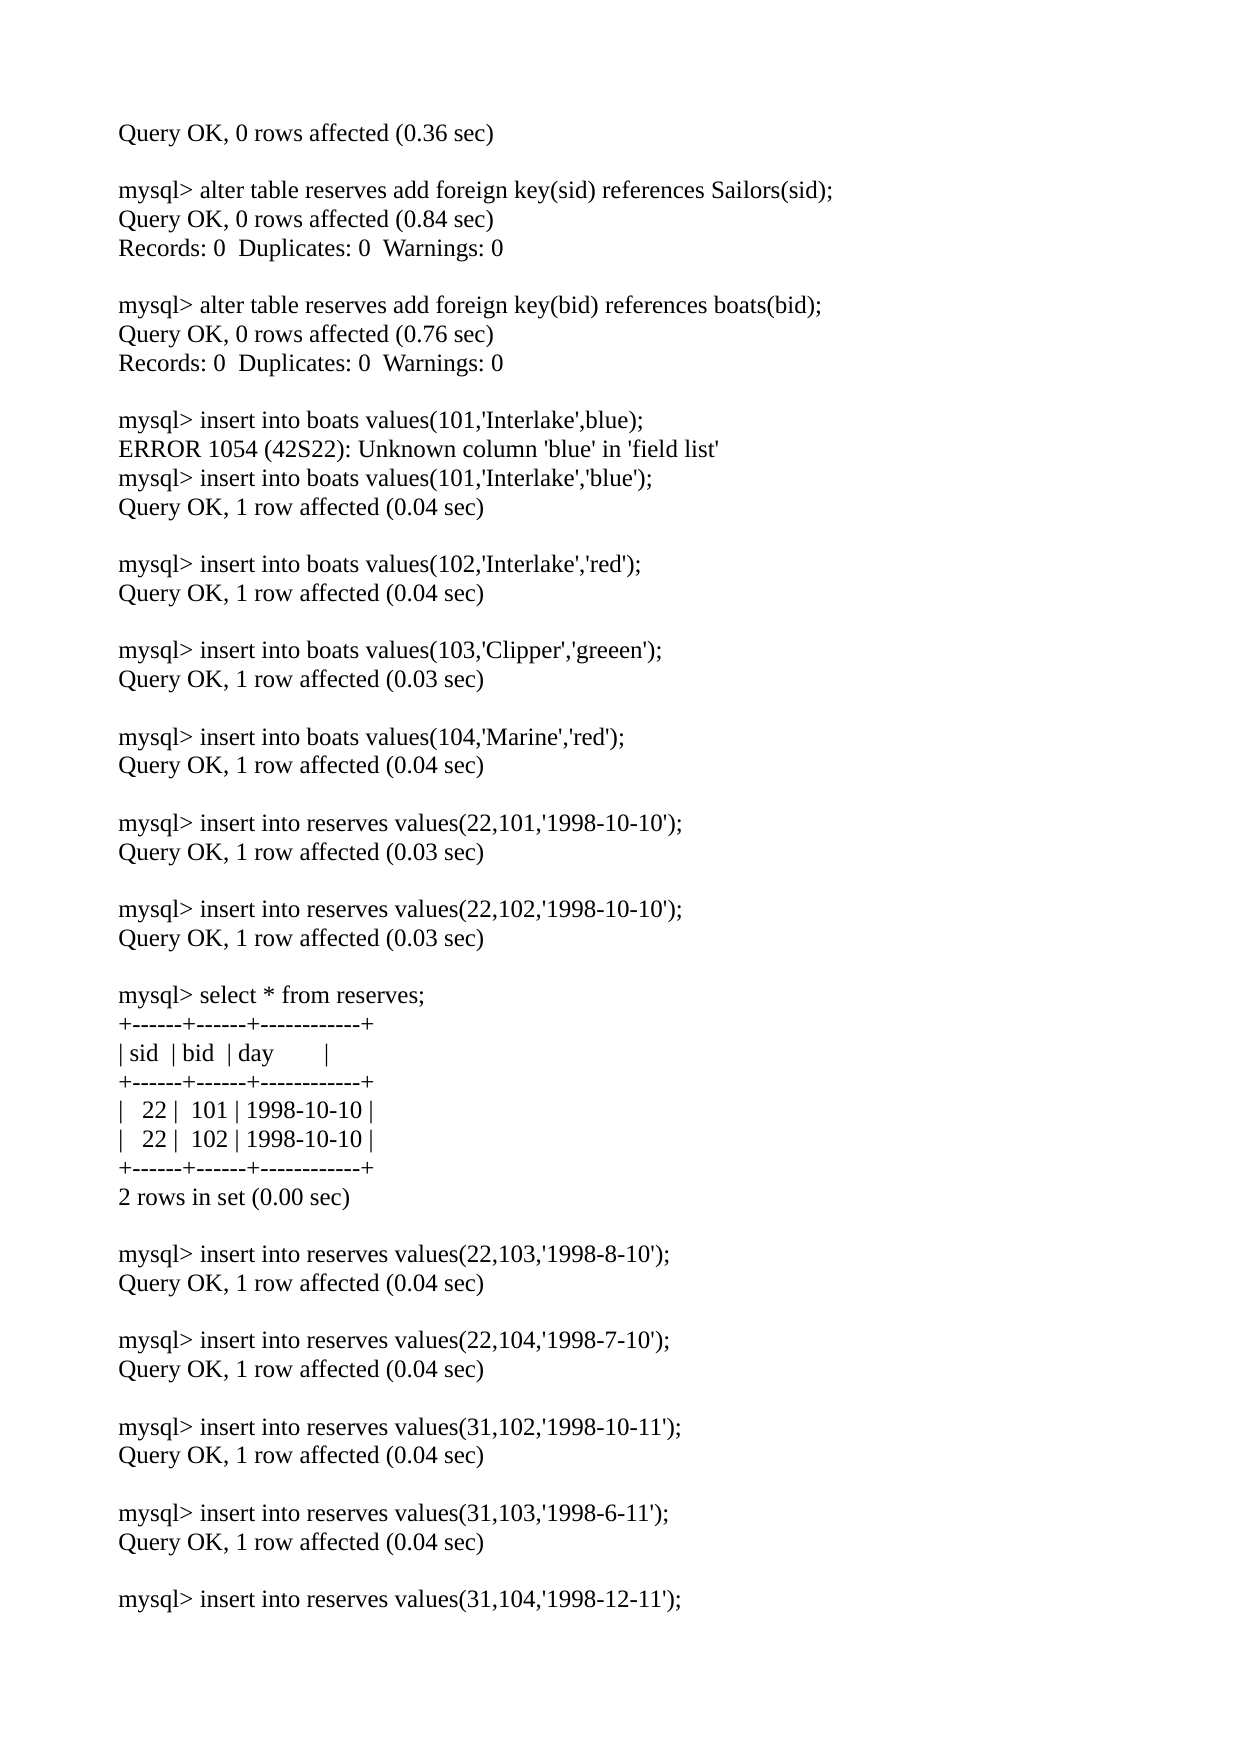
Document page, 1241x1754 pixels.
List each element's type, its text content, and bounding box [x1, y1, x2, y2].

text mysql> insert into reserves values(31,103,'1998-6-11'); [118, 1498, 1122, 1527]
text mysql> insert into reserves values(22,104,'1998-7-10'); [118, 1326, 1122, 1354]
text Query OK, 0 rows affected (0.84 sec) [118, 204, 1122, 233]
text mysql> insert into reserves values(22,101,'1998-10-10'); [118, 808, 1122, 837]
text mysql> insert into boats values(101,'Interlake',blue); [118, 406, 1122, 434]
text Query OK, 0 rows affected (0.36 sec) [118, 118, 1122, 147]
text mysql> insert into boats values(104,'Marine','red'); [118, 722, 1122, 751]
text +------+------+------------+ [118, 1067, 1122, 1096]
text Query OK, 1 row affected (0.04 sec) [118, 492, 1122, 521]
text mysql> select * from reserves; [118, 981, 1122, 1009]
text mysql> insert into reserves values(22,102,'1998-10-10'); [118, 894, 1122, 923]
text mysql> alter table reserves add foreign key(bid) references boats(bid); [118, 291, 1122, 319]
text Query OK, 0 rows affected (0.76 sec) [118, 319, 1122, 348]
text Query OK, 1 row affected (0.04 sec) [118, 1354, 1122, 1383]
text mysql> insert into boats values(101,'Interlake','blue'); [118, 463, 1122, 492]
text mysql> insert into reserves values(31,102,'1998-10-11'); [118, 1412, 1122, 1441]
text +------+------+------------+ [118, 1153, 1122, 1182]
text Records: 0 Duplicates: 0 Warnings: 0 [118, 348, 1122, 377]
text Query OK, 1 row affected (0.03 sec) [118, 837, 1122, 866]
text ERROR 1054 (42S22): Unknown column 'blue' in 'field list' [118, 434, 1122, 463]
text Query OK, 1 row affected (0.03 sec) [118, 664, 1122, 693]
text mysql> alter table reserves add foreign key(sid) references Sailors(sid); [118, 176, 1122, 204]
text | 22 | 101 | 1998-10-10 | [118, 1096, 1122, 1124]
text mysql> insert into reserves values(31,104,'1998-12-11'); [118, 1584, 1122, 1613]
text Query OK, 1 row affected (0.04 sec) [118, 751, 1122, 779]
text Query OK, 1 row affected (0.04 sec) [118, 578, 1122, 607]
text mysql> insert into reserves values(22,103,'1998-8-10'); [118, 1239, 1122, 1268]
text Query OK, 1 row affected (0.04 sec) [118, 1268, 1122, 1297]
text Records: 0 Duplicates: 0 Warnings: 0 [118, 233, 1122, 262]
text mysql> insert into boats values(103,'Clipper','greeen'); [118, 636, 1122, 664]
text Query OK, 1 row affected (0.04 sec) [118, 1527, 1122, 1556]
text mysql> insert into boats values(102,'Interlake','red'); [118, 549, 1122, 578]
text +------+------+------------+ [118, 1009, 1122, 1038]
text Query OK, 1 row affected (0.03 sec) [118, 923, 1122, 952]
text 2 rows in set (0.00 sec) [118, 1182, 1122, 1211]
text | sid | bid | day | [118, 1038, 1122, 1067]
text Query OK, 1 row affected (0.04 sec) [118, 1441, 1122, 1469]
text | 22 | 102 | 1998-10-10 | [118, 1124, 1122, 1153]
